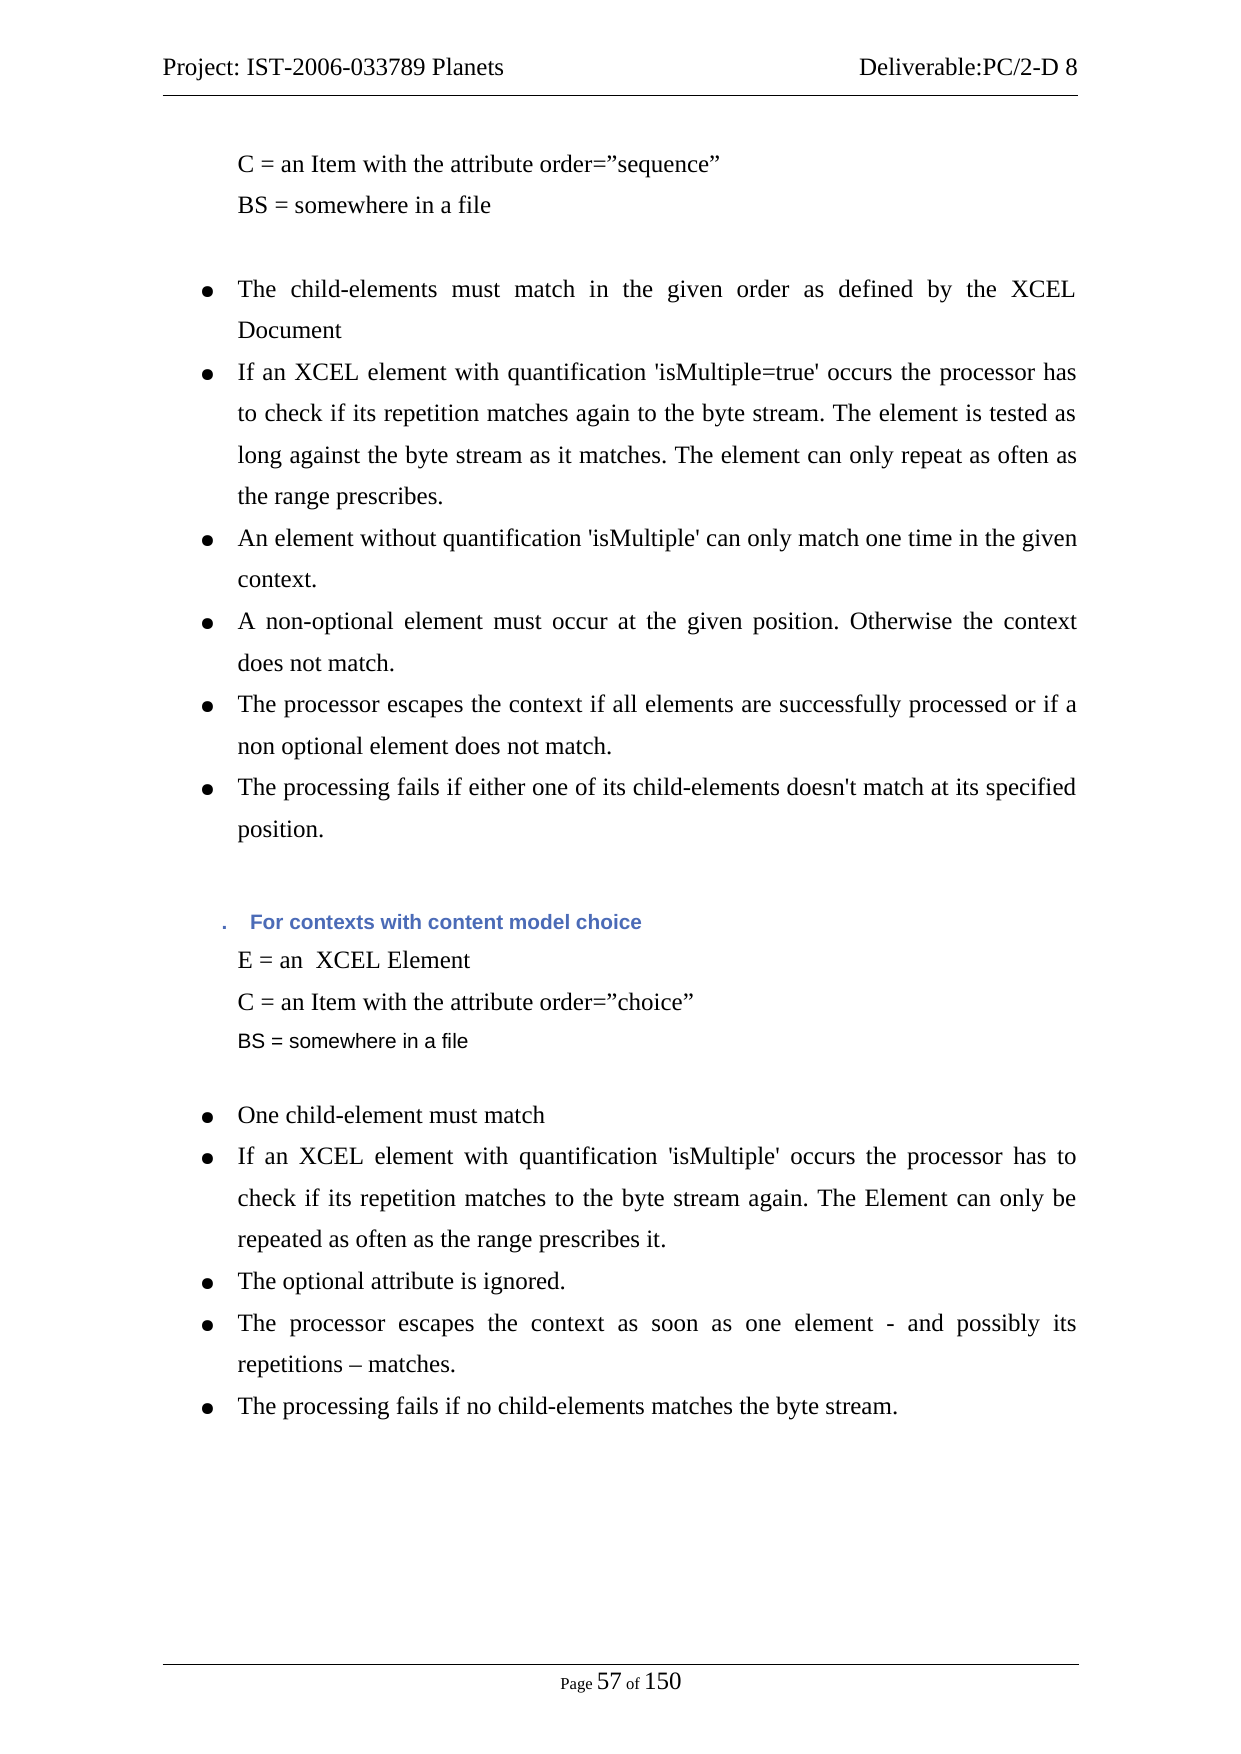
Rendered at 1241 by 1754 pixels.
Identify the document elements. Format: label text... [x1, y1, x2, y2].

list C = an Item with the attribute order=”choice” [200, 988, 1078, 1016]
list BS = somewhere in a file [200, 192, 1078, 219]
list E = an XCEL Element [200, 946, 1078, 974]
list If an XCEL element with quantification 'isMultiple' occurs the processor has to check if its repetition matches to the byte stream again. The Element can only be repeated as often as the range prescribes it. [200, 1142, 1078, 1253]
list One child-element must match [200, 1101, 1078, 1129]
list The processor escapes the context as soon as one element - and possibly its repetitions – matches. [200, 1309, 1078, 1378]
list C = an Item with the attribute order=”sequence” [200, 150, 1078, 178]
list The processing fails if either one of its child-elements doesn't match at its specified position. [200, 773, 1078, 843]
list An element without quantification 'isMultiple' can only match one time in the given context. [200, 524, 1078, 593]
list BS = somewhere in a file [200, 1029, 1078, 1053]
list If an XCEL element with quantification 'isMultiple=true' occurs the processor has to check if its repetition matches again to the byte stream. The element is tested as long against the byte stream as it matches. The element can only repeat as often as the range prescribes. [200, 358, 1078, 510]
list The optional attribute is ignored. [200, 1267, 1078, 1295]
subtitle For contexts with content model choice [162, 911, 1078, 934]
list The child-elements must match in the given order as defined by the XCEL Document [200, 275, 1078, 344]
list The processing fails if no child-elements matches the byte stream. [200, 1392, 1078, 1419]
list A non-optional element must occur at the given position. Otherwise the context does not match. [200, 607, 1078, 676]
list The processor escapes the context if all elements are successfully processed or if a non optional element does not match. [200, 690, 1078, 759]
